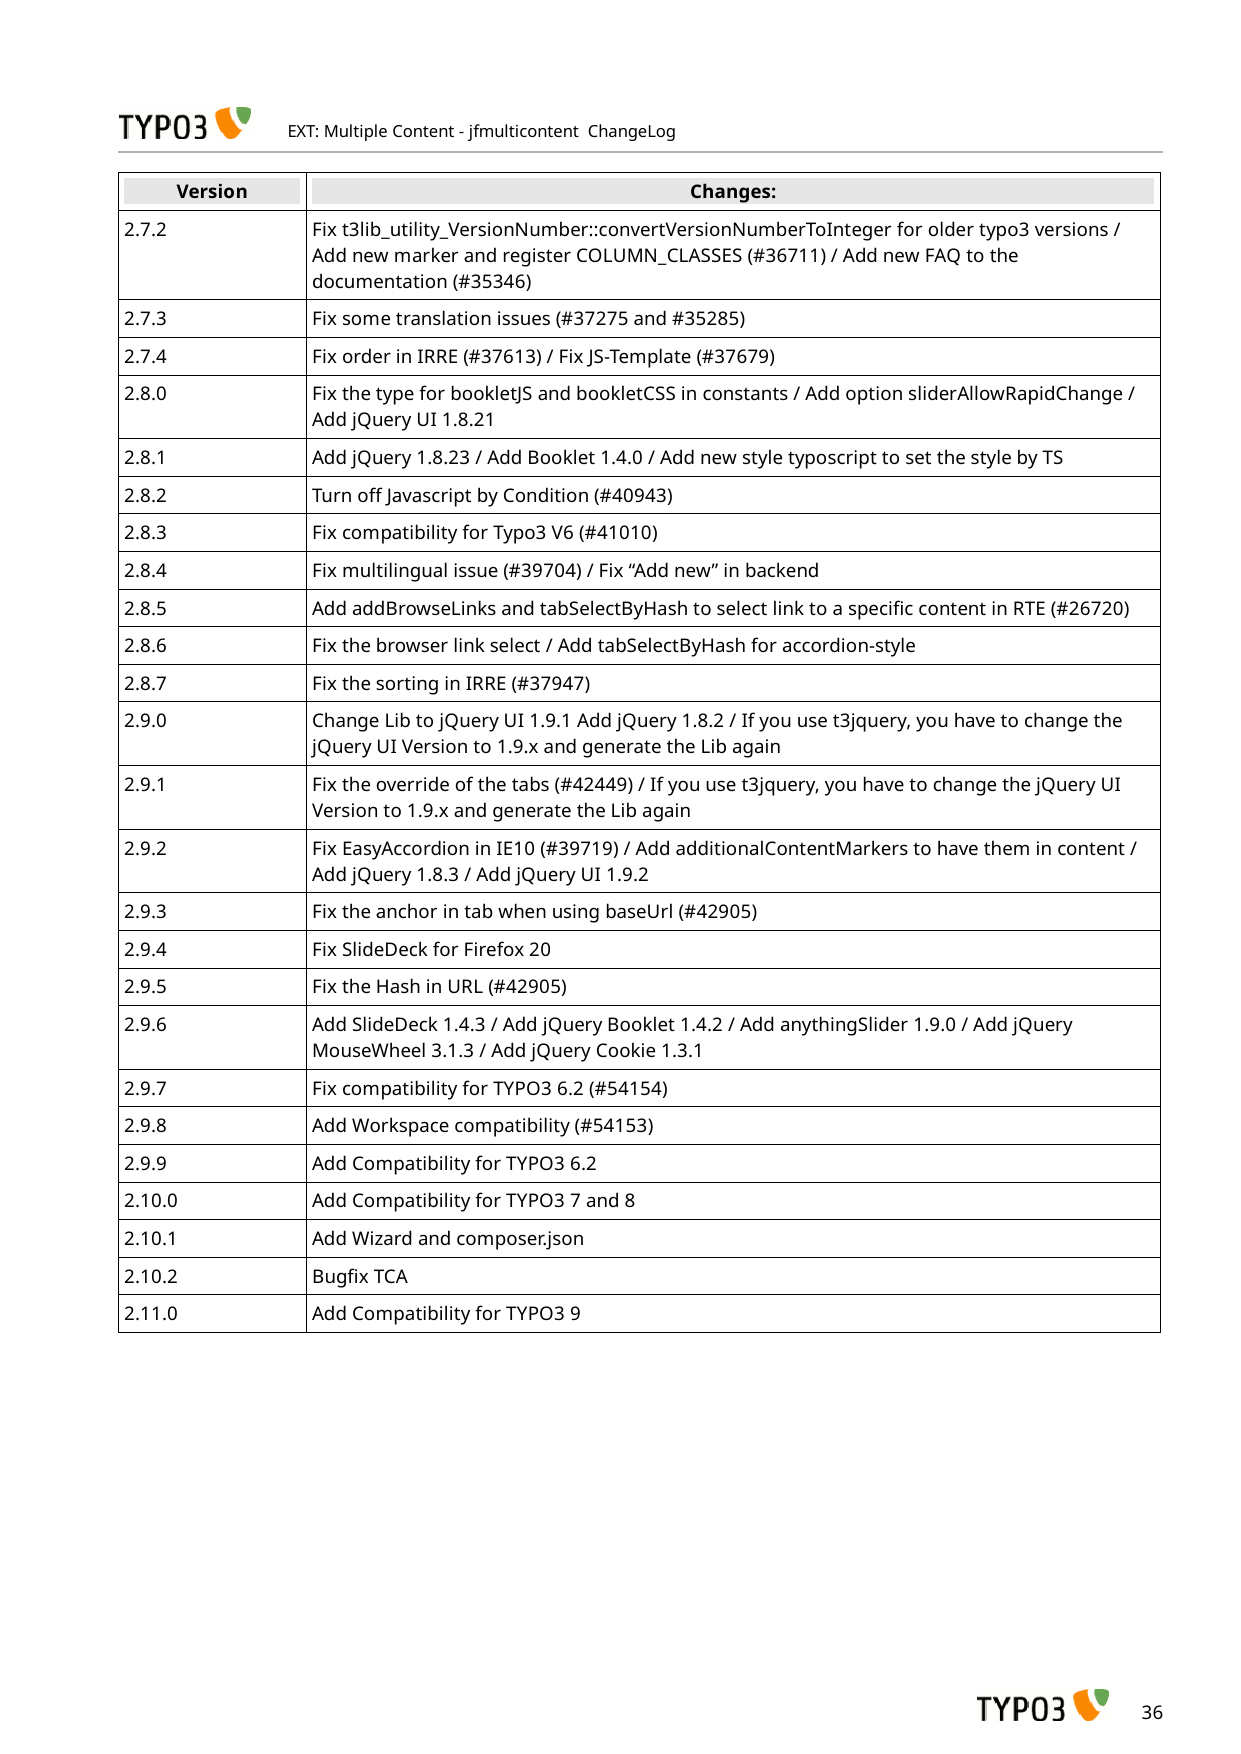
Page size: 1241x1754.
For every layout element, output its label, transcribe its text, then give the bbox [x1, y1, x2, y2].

table_cell Change Lib to jQuery UI 1.9.1 Add jQuery 1.8.2 / If you use t3jquery, you have to change the jQuery UI Version to 1.9.x and generate the Lib again [307, 702, 1160, 765]
table_cell Add jQuery 1.8.23 / Add Booklet 1.4.0 / Add new style typoscript to set the style by TS [307, 439, 1160, 476]
table_cell Fix compatibility for TYPO3 6.2 (#54154) [307, 1070, 1160, 1106]
table_cell Fix order in IRRE (#37613) / Fix JS-Template (#37679) [307, 338, 1160, 374]
table_cell 2.8.5 [119, 590, 306, 626]
table_cell Fix the override of the tabs (#42449) / If you use t3jquery, you have to change the jQuery UI Version to 1.9.x and generate the Lib again [307, 766, 1160, 829]
table_cell Turn off Javascript by Condition (#40943) [307, 477, 1160, 513]
table_cell 2.9.8 [119, 1107, 306, 1144]
table_cell 2.9.9 [119, 1145, 306, 1182]
table_cell 2.9.3 [119, 893, 306, 930]
table_cell Fix the browser link select / Add tabSelectByHash for accordion-style [307, 627, 1160, 664]
table_cell 2.10.0 [119, 1183, 306, 1219]
table_header Changes: [307, 173, 1160, 209]
table_cell Fix the Hash in URL (#42905) [307, 969, 1160, 1005]
table_cell 2.8.1 [119, 439, 306, 476]
table_header Version [119, 173, 306, 209]
table_cell 2.8.2 [119, 477, 306, 513]
table_cell Add Compatibility for TYPO3 6.2 [307, 1145, 1160, 1182]
picture [118, 106, 254, 139]
table_cell 2.9.2 [119, 830, 306, 892]
table_cell 2.9.1 [119, 766, 306, 829]
table_cell Fix compatibility for Typo3 V6 (#41010) [307, 514, 1160, 551]
table_cell Fix EasyAccordion in IE10 (#39719) / Add additionalContentMarkers to have them in content / Add jQuery 1.8.3 / Add jQuery UI 1.9.2 [307, 830, 1160, 892]
table_cell Fix the type for bookletJS and bookletCSS in constants / Add option sliderAllowRapidChange / Add jQuery UI 1.8.21 [307, 376, 1160, 438]
table_cell 2.8.3 [119, 514, 306, 551]
table_cell Add Compatibility for TYPO3 9 [307, 1295, 1160, 1332]
picture [976, 1688, 1112, 1721]
table_cell 2.9.0 [119, 702, 306, 765]
table_cell Bugfix TCA [307, 1258, 1160, 1294]
table_cell 2.11.0 [119, 1295, 306, 1332]
table_cell 2.8.0 [119, 376, 306, 438]
table_cell Fix t3lib_utility_VersionNumber::convertVersionNumberToInteger for older typo3 versions / Add new marker and register COLUMN_CLASSES (#36711) / Add new FAQ to the documentation (#35346) [307, 211, 1160, 299]
table_cell 2.10.1 [119, 1220, 306, 1257]
table_cell 2.7.4 [119, 338, 306, 374]
table_cell Fix the sorting in IRRE (#37947) [307, 665, 1160, 701]
table_cell 2.9.6 [119, 1006, 306, 1069]
table_cell 2.7.3 [119, 300, 306, 337]
table_cell 2.7.2 [119, 211, 306, 299]
table_cell Fix the anchor in tab when using baseUrl (#42905) [307, 893, 1160, 930]
table_cell Add Wizard and composer.json [307, 1220, 1160, 1257]
table_cell 2.10.2 [119, 1258, 306, 1294]
table_cell 2.9.5 [119, 969, 306, 1005]
table_cell Fix multilingual issue (#39704) / Fix “Add new” in backend [307, 552, 1160, 588]
table_cell Add addBrowseLinks and tabSelectByHash to select link to a specific content in RTE (#26720) [307, 590, 1160, 626]
table_cell Fix some translation issues (#37275 and #35285) [307, 300, 1160, 337]
table_cell 2.8.7 [119, 665, 306, 701]
table_cell Add Compatibility for TYPO3 7 and 8 [307, 1183, 1160, 1219]
table_cell Add Workspace compatibility (#54153) [307, 1107, 1160, 1144]
table_cell 2.8.6 [119, 627, 306, 664]
table_cell 2.8.4 [119, 552, 306, 588]
table_cell Fix SlideDeck for Firefox 20 [307, 931, 1160, 967]
table_cell 2.9.7 [119, 1070, 306, 1106]
table_cell Add SlideDeck 1.4.3 / Add jQuery Booklet 1.4.2 / Add anythingSlider 1.9.0 / Add jQuery MouseWheel 3.1.3 / Add jQuery Cookie 1.3.1 [307, 1006, 1160, 1069]
table_cell 2.9.4 [119, 931, 306, 967]
